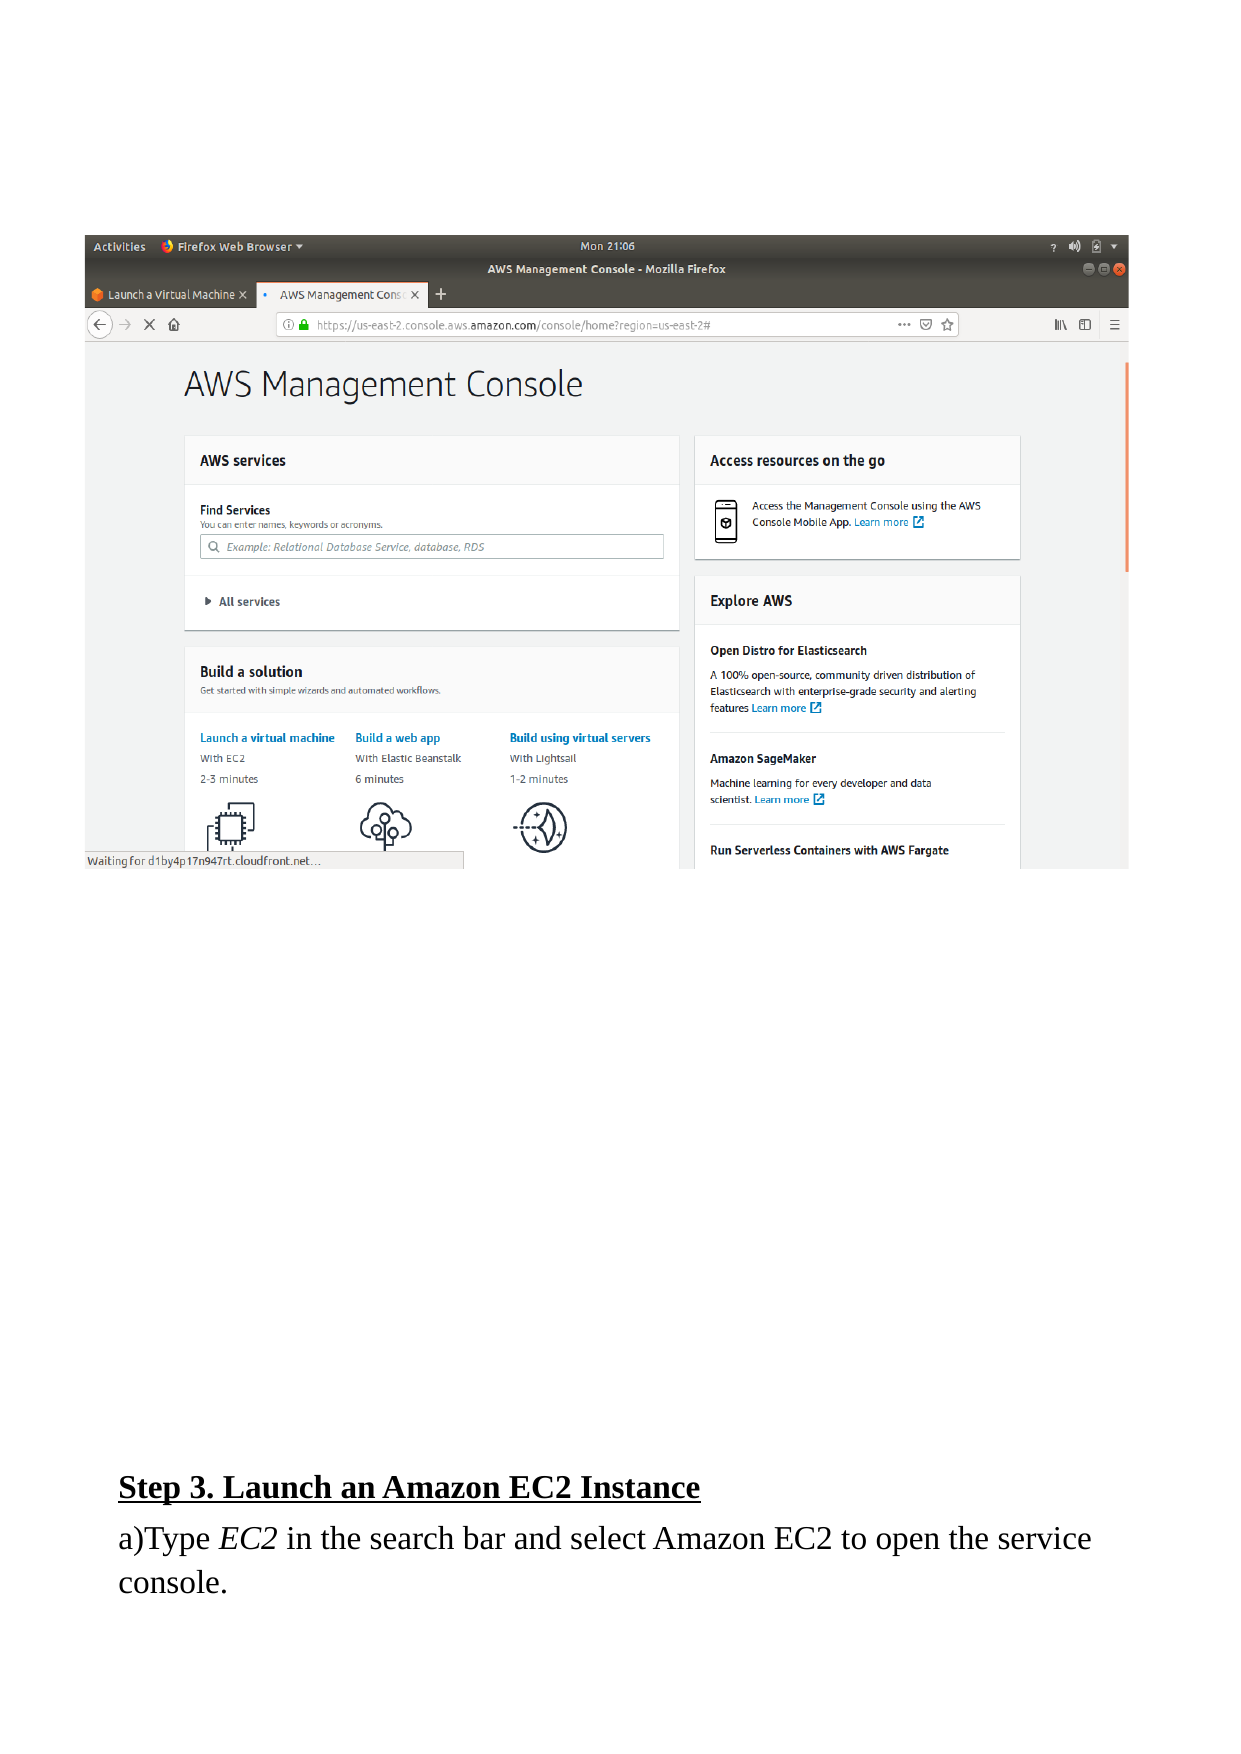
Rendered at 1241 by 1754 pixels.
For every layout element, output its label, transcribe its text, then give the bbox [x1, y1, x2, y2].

subtitle Step 3. Launch an Amazon EC2 Instance [118, 1468, 1122, 1506]
picture [84, 235, 1129, 869]
text a)Type EC2 in the search bar and select Amazon EC2 to open the service console. [118, 1518, 1122, 1601]
